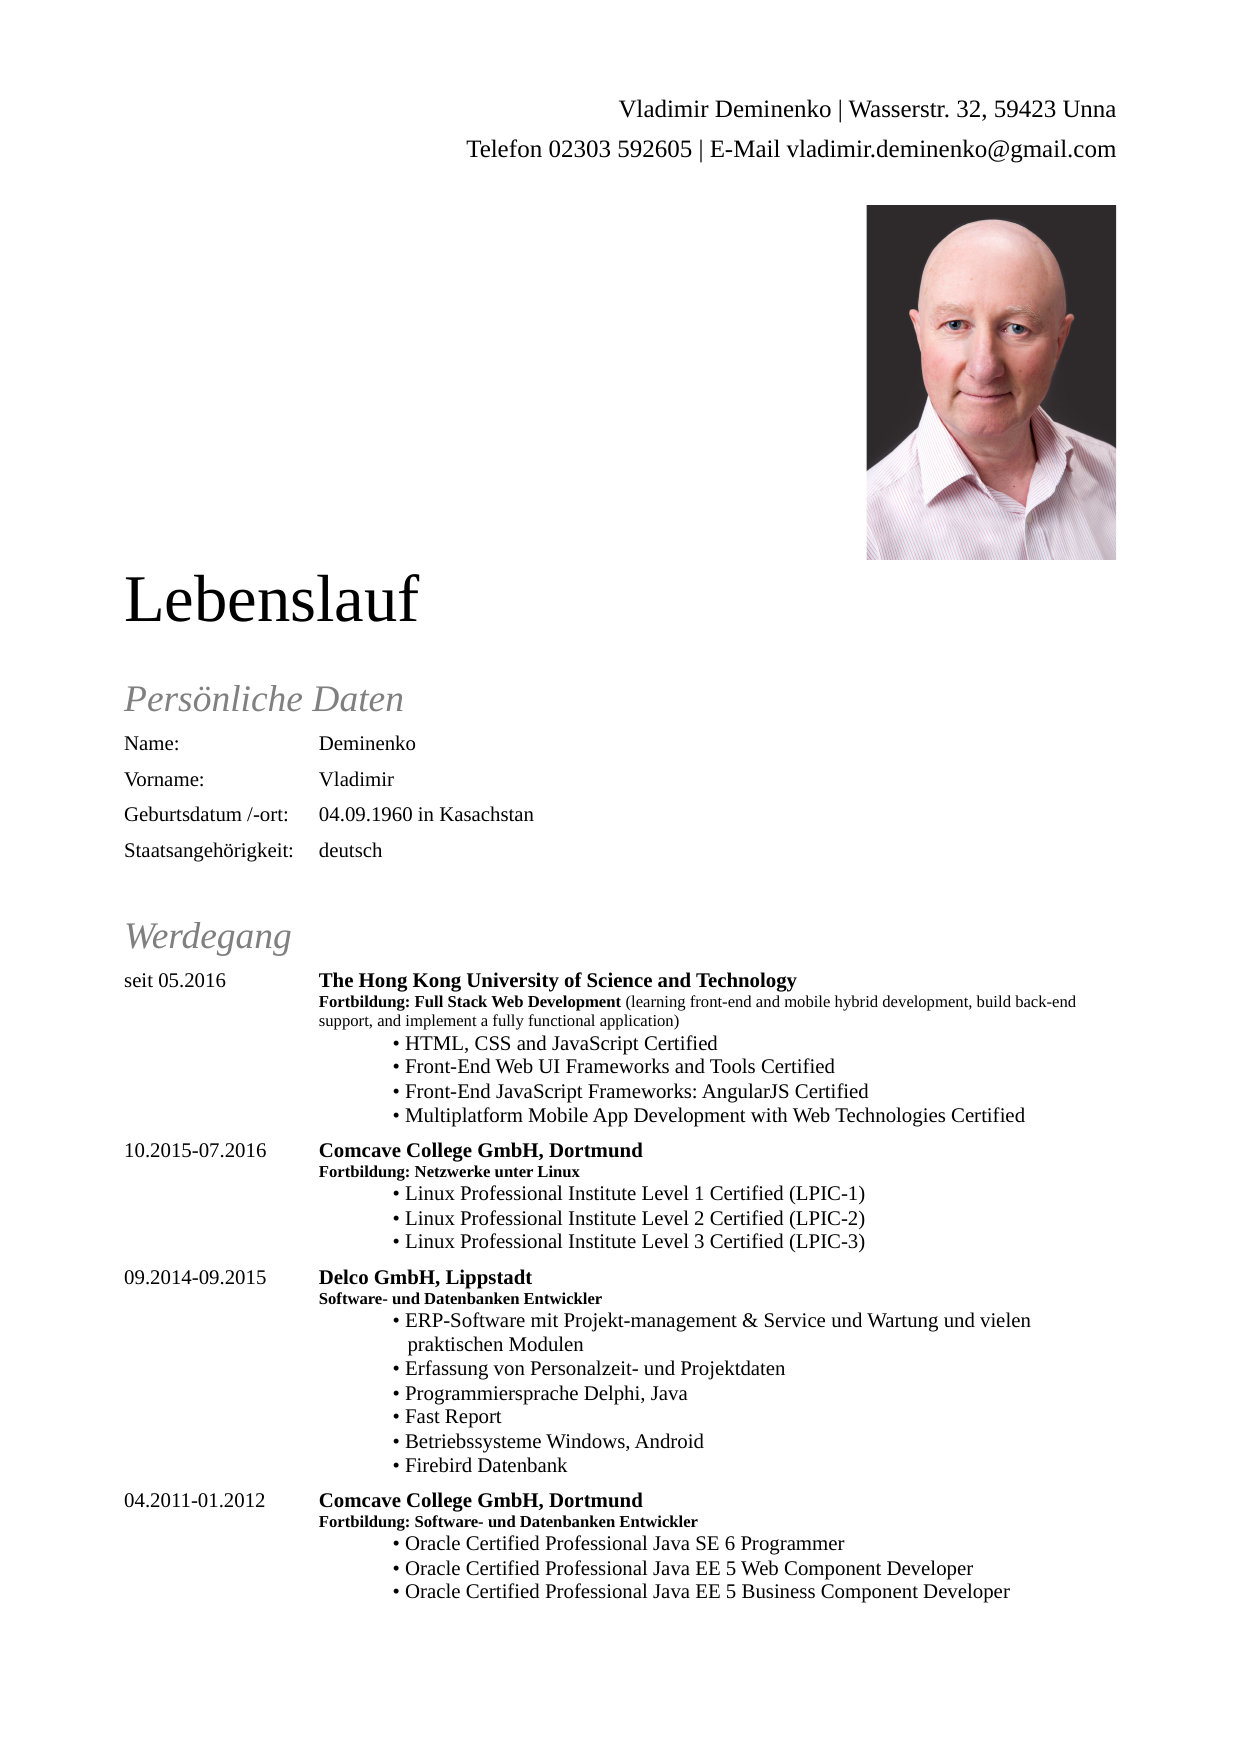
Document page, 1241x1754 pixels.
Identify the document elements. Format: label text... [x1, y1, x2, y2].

table_cell Telefon 02303 592605 | E-Mail vladimir.deminenko@gmail.com [313, 129, 1122, 169]
table_cell Comcave College GmbH, Dortmund Fortbildung: Software- und Datenbanken Entwickler • Oracle Certified Professional Java SE 6 Programmer • Oracle Certified Professional Java EE 5 Web Component Developer • Oracle Certified Professional Java EE 5 Business Component Developer [313, 1483, 1122, 1609]
table_cell [118, 868, 313, 908]
table_cell 10.2015-07.2016 [118, 1133, 313, 1259]
picture [866, 205, 1117, 560]
table_cell Lebenslauf [118, 200, 1122, 671]
table_cell 04.2011-01.2012 [118, 1483, 313, 1609]
table_cell Comcave College GmbH, Dortmund Fortbildung: Netzwerke unter Linux • Linux Professional Institute Level 1 Certified (LPIC-1) • Linux Professional Institute Level 2 Certified (LPIC-2) • Linux Professional Institute Level 3 Certified (LPIC-3) [313, 1133, 1122, 1259]
table_cell deutsch [313, 832, 1122, 867]
table_cell [313, 1609, 1122, 1645]
table_cell Werdegang [118, 908, 1122, 962]
table_cell [313, 169, 1122, 199]
table_cell [118, 129, 313, 169]
table_cell 09.2014-09.2015 [118, 1259, 313, 1482]
table_header [118, 89, 313, 129]
table_cell Geburtsdatum /-ort: [118, 796, 313, 832]
table_cell [118, 169, 313, 199]
table_cell Vorname: [118, 761, 313, 796]
table_cell Delco GmbH, Lippstadt Software- und Datenbanken Entwickler • ERP-Software mit Projekt-management & Service und Wartung und vielen praktischen Modulen • Erfassung von Personalzeit- und Projektdaten • Programmiersprache Delphi, Java • Fast Report • Betriebssysteme Windows, Android • Firebird Datenbank [313, 1259, 1122, 1482]
table_cell [313, 868, 1122, 908]
table_cell 04.09.1960 in Kasachstan [313, 796, 1122, 832]
table_cell seit 05.2016 [118, 962, 313, 1132]
table_cell The Hong Kong University of Science and Technology Fortbildung: Full Stack Web Development (learning front-end and mobile hybrid development, build back-end support, and implement a fully functional application) • HTML, CSS and JavaScript Certified • Front-End Web UI Frameworks and Tools Certified • Front-End JavaScript Frameworks: AngularJS Certified • Multiplatform Mobile App Development with Web Technologies Certified [313, 962, 1122, 1132]
table_header Vladimir Deminenko | Wasserstr. 32, 59423 Unna [313, 89, 1122, 129]
table_cell [118, 1609, 313, 1645]
table_cell Deminenko [313, 725, 1122, 761]
table_cell Vladimir [313, 761, 1122, 796]
table_cell Staatsangehörigkeit: [118, 832, 313, 867]
table_cell Name: [118, 725, 313, 761]
table_cell Persönliche Daten [118, 671, 1122, 725]
